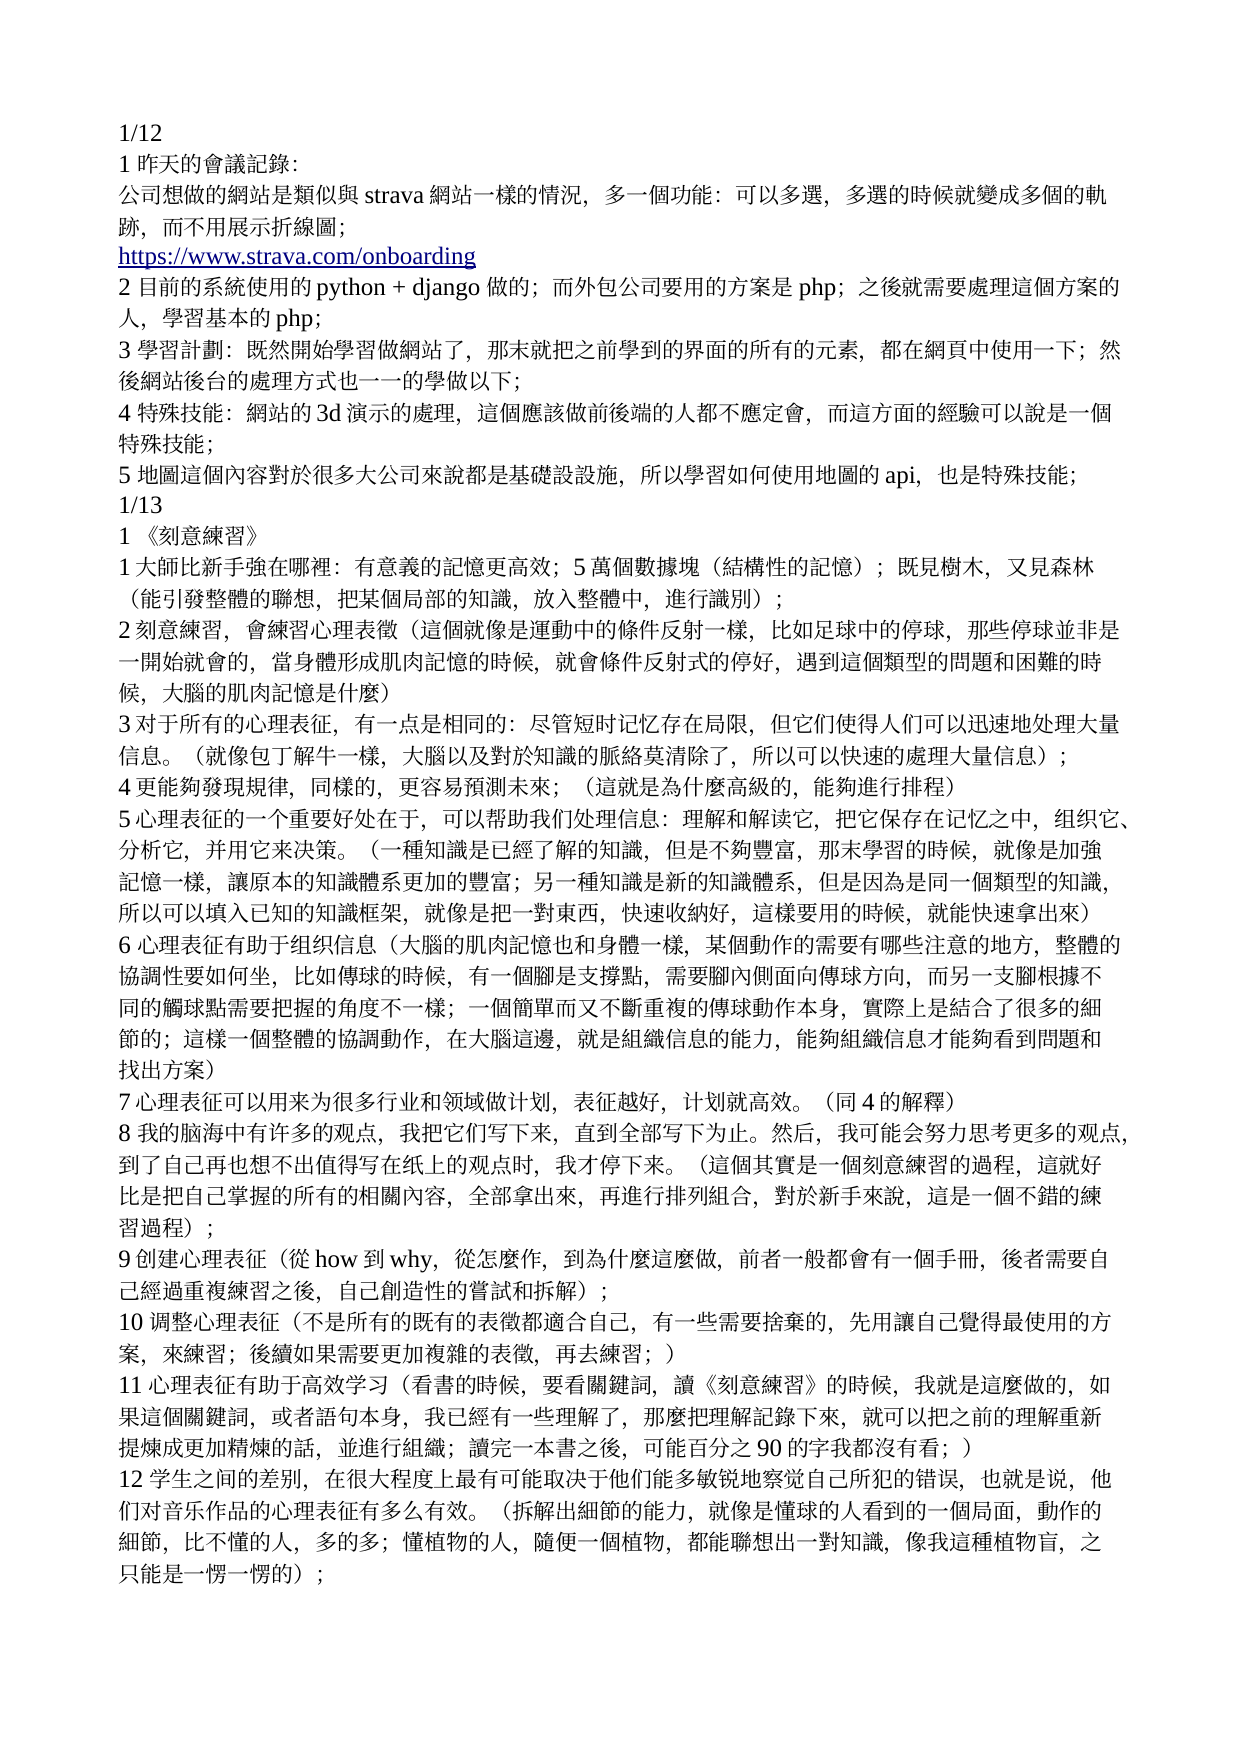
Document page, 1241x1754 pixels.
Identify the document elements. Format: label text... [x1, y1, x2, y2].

text 12 学生之间的差别，在很大程度上最有可能取决于他们能多敏锐地察觉自己所犯的错误，也就是说，他们对音乐作品的心理表征有多么有效。（拆解出細節的能力，就像是懂球的人看到的一個局面，動作的細節，比不懂的人，多的多；懂植物的人，隨便一個植物，都能聯想出一對知識，像我這種植物盲，之只能是一愣一愣的）； [118, 1463, 1122, 1588]
text 2 目前的系統使用的python + django 做的；而外包公司要用的方案是 php；之後就需要處理這個方案的人，學習基本的php； [118, 270, 1122, 333]
text 5 地圖這個內容對於很多大公司來說都是基礎設設施，所以學習如何使用地圖的api，也是特殊技能； [118, 459, 1122, 490]
text 2刻意練習，會練習心理表徵（這個就像是運動中的條件反射一樣，比如足球中的停球，那些停球並非是一開始就會的，當身體形成肌肉記憶的時候，就會條件反射式的停好，遇到這個類型的問題和困難的時候，大腦的肌肉記憶是什麼） [118, 613, 1122, 708]
text 5心理表征的一个重要好处在于，可以帮助我们处理信息：理解和解读它，把它保存在记忆之中，组织它、分析它，并用它来决策。（一種知識是已經了解的知識，但是不夠豐富，那末學習的時候，就像是加強記憶一樣，讓原本的知識體系更加的豐富；另一種知識是新的知識體系，但是因為是同一個類型的知識，所以可以填入已知的知識框架，就像是把一對東西，快速收納好，這樣要用的時候，就能快速拿出來） [118, 802, 1122, 928]
text 1大師比新手強在哪裡：有意義的記憶更高效；5萬個數據塊（結構性的記憶）；既見樹木，又見森林（能引發整體的聯想，把某個局部的知識，放入整體中，進行識別）； [118, 550, 1122, 613]
text https://www.strava.com/onboarding [118, 241, 1122, 270]
text 11 心理表征有助于高效学习（看書的時候，要看關鍵詞，讀《刻意練習》的時候，我就是這麼做的，如果這個關鍵詞，或者語句本身，我已經有一些理解了，那麼把理解記錄下來，就可以把之前的理解重新提煉成更加精煉的話，並進行組織；讀完一本書之後，可能百分之90的字我都沒有看；） [118, 1368, 1122, 1463]
text 3对于所有的心理表征，有一点是相同的：尽管短时记忆存在局限，但它们使得人们可以迅速地处理大量信息。（就像包丁解牛一樣，大腦以及對於知識的脈絡莫清除了，所以可以快速的處理大量信息）； [118, 708, 1122, 771]
text 1/13 [118, 490, 1122, 519]
text 1 昨天的會議記錄： [118, 147, 1122, 178]
text 3 學習計劃：既然開始學習做網站了，那末就把之前學到的界面的所有的元素，都在網頁中使用一下；然後網站後台的處理方式也一一的學做以下； [118, 333, 1122, 396]
text 1/12 [118, 118, 1122, 147]
text 4更能夠發現規律，同樣的，更容易預測未來；（這就是為什麼高級的，能夠進行排程） [118, 771, 1122, 802]
text 7心理表征可以用来为很多行业和领域做计划，表征越好，计划就高效。（同4的解釋） [118, 1085, 1122, 1117]
text 9创建心理表征（從how到why，從怎麼作，到為什麼這麼做，前者一般都會有一個手冊，後者需要自己經過重複練習之後，自己創造性的嘗試和拆解）； [118, 1242, 1122, 1305]
text 4 特殊技能：網站的3d演示的處理，這個應該做前後端的人都不應定會，而這方面的經驗可以說是一個特殊技能； [118, 396, 1122, 459]
text 公司想做的網站是類似與 strava網站一樣的情況，多一個功能：可以多選，多選的時候就變成多個的軌跡，而不用展示折線圖； [118, 178, 1122, 241]
text 1 《刻意練習》 [118, 519, 1122, 550]
text 8 我的脑海中有许多的观点，我把它们写下来，直到全部写下为止。然后，我可能会努力思考更多的观点，到了自己再也想不出值得写在纸上的观点时，我才停下来。（這個其實是一個刻意練習的過程，這就好比是把自己掌握的所有的相關內容，全部拿出來，再進行排列組合，對於新手來說，這是一個不錯的練習過程）； [118, 1117, 1122, 1242]
text 10 调整心理表征（不是所有的既有的表徵都適合自己，有一些需要捨棄的，先用讓自己覺得最使用的方案，來練習；後續如果需要更加複雜的表徵，再去練習；） [118, 1305, 1122, 1368]
text 6 心理表征有助于组织信息（大腦的肌肉記憶也和身體一樣，某個動作的需要有哪些注意的地方，整體的協調性要如何坐，比如傳球的時候，有一個腳是支撐點，需要腳內側面向傳球方向，而另一支腳根據不同的觸球點需要把握的角度不一樣；一個簡單而又不斷重複的傳球動作本身，實際上是結合了很多的細節的；這樣一個整體的協調動作，在大腦這邊，就是組織信息的能力，能夠組織信息才能夠看到問題和找出方案） [118, 928, 1122, 1085]
